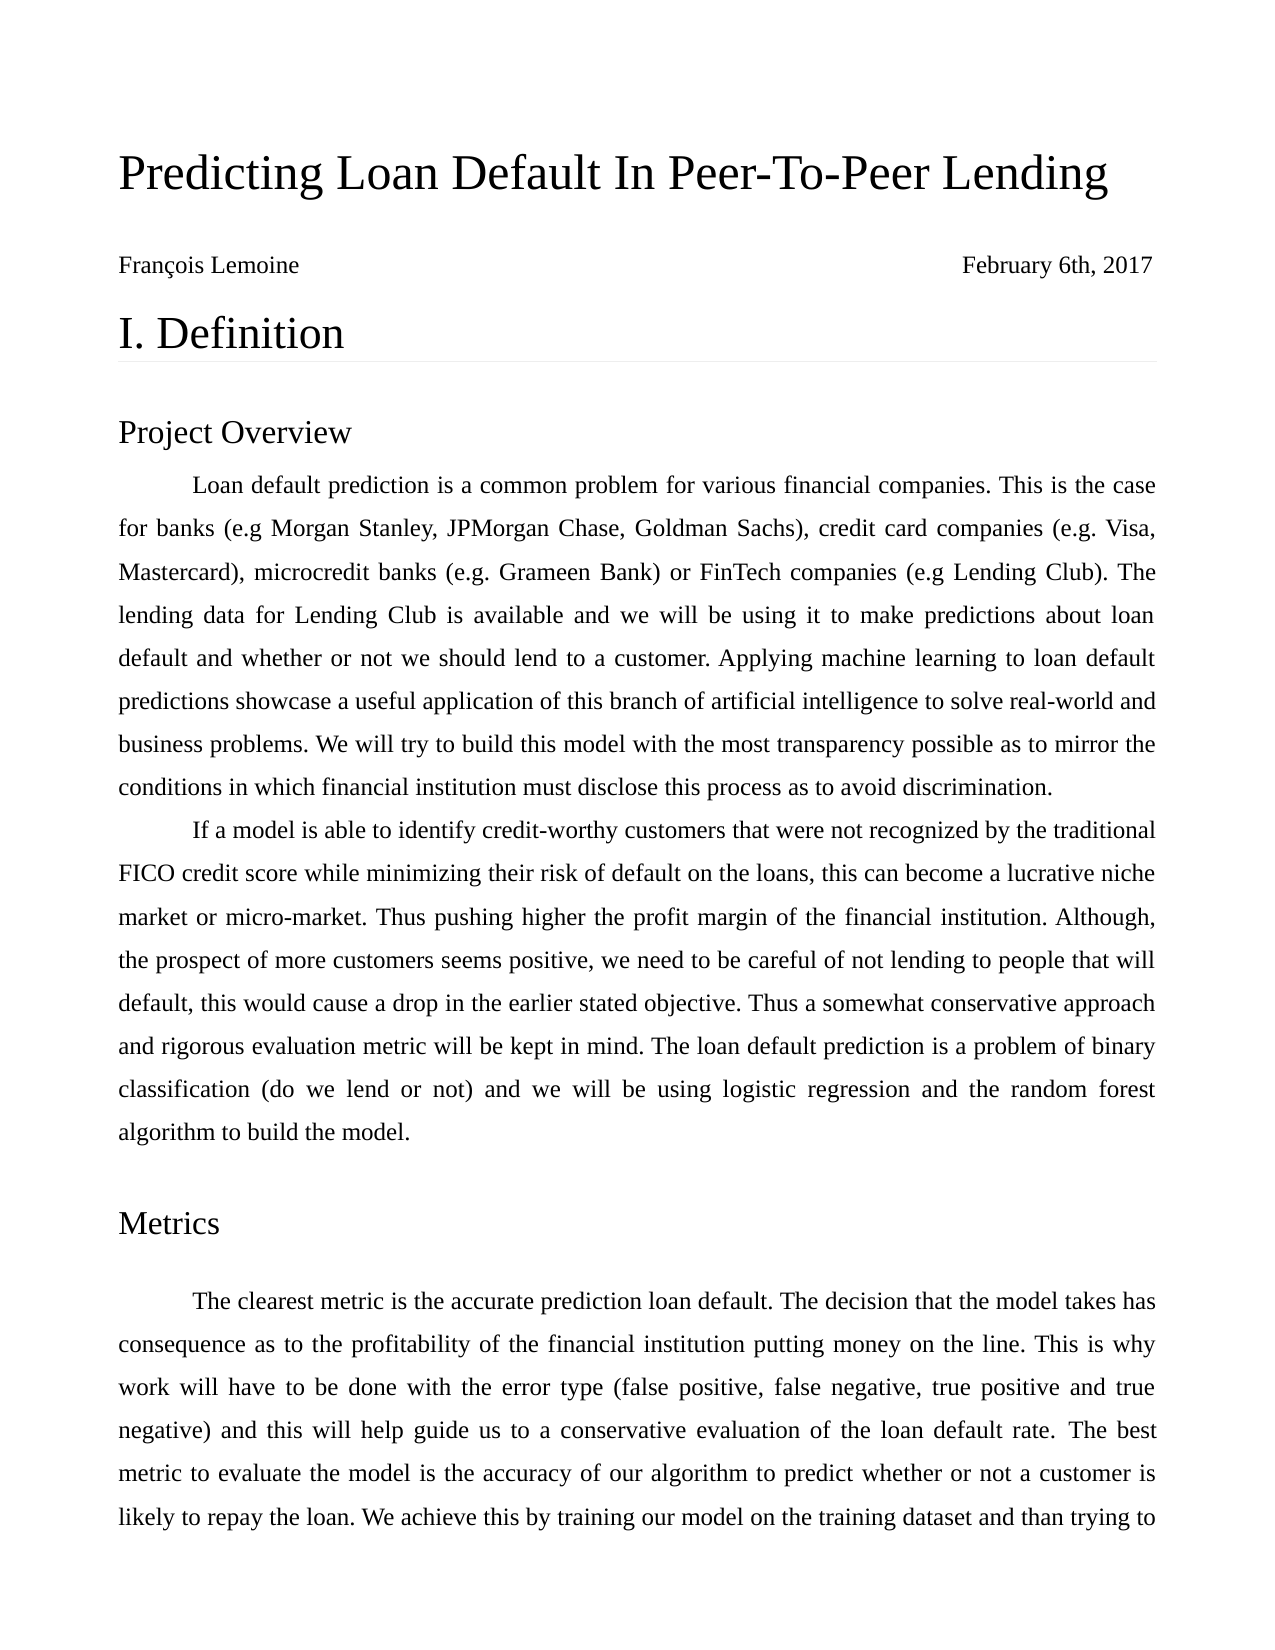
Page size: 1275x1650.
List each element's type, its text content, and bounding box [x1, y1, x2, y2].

text Project Overview [118, 413, 1157, 451]
text If a model is able to identify credit-worthy customers that were not recognized by the traditional FICO credit score while minimizing their risk of default on the loans, this can become a lucrative niche market or micro-market. Thus pushing higher the profit margin of the financial institution. Although, the prospect of more customers seems positive, we need to be careful of not lending to people that will default, this would cause a drop in the earlier stated objective. Thus a somewhat conservative approach and rigorous evaluation metric will be kept in mind. The loan default prediction is a problem of binary classification (do we lend or not) and we will be using logistic regression and the random forest algorithm to build the model. [118, 815, 1157, 1146]
subtitle François Lemoine February 6th, 2017 I. Definition [118, 251, 1157, 361]
text Loan default prediction is a common problem for various financial companies. This is the case for banks (e.g Morgan Stanley, JPMorgan Chase, Goldman Sachs), credit card companies (e.g. Visa, Mastercard), microcredit banks (e.g. Grameen Bank) or FinTech companies (e.g Lending Club). The lending data for Lending Club is available and we will be using it to make predictions about loan default and whether or not we should lend to a customer. Applying machine learning to loan default predictions showcase a useful application of this branch of artificial intelligence to solve real-world and business problems. We will try to build this model with the most transparency possible as to mirror the conditions in which financial institution must disclose this process as to avoid discrimination. [118, 470, 1157, 801]
text The clearest metric is the accurate prediction loan default. The decision that the model takes has consequence as to the profitability of the financial institution putting money on the line. This is why work will have to be done with the error type (false positive, false negative, true positive and true negative) and this will help guide us to a conservative evaluation of the loan default rate. The best metric to evaluate the model is the accuracy of our algorithm to predict whether or not a customer is likely to repay the loan. We achieve this by training our model on the training dataset and than trying to [118, 1286, 1157, 1530]
subtitle Predicting Loan Default In Peer-To-Peer Lending [118, 143, 1157, 201]
text Metrics [118, 1203, 1157, 1242]
